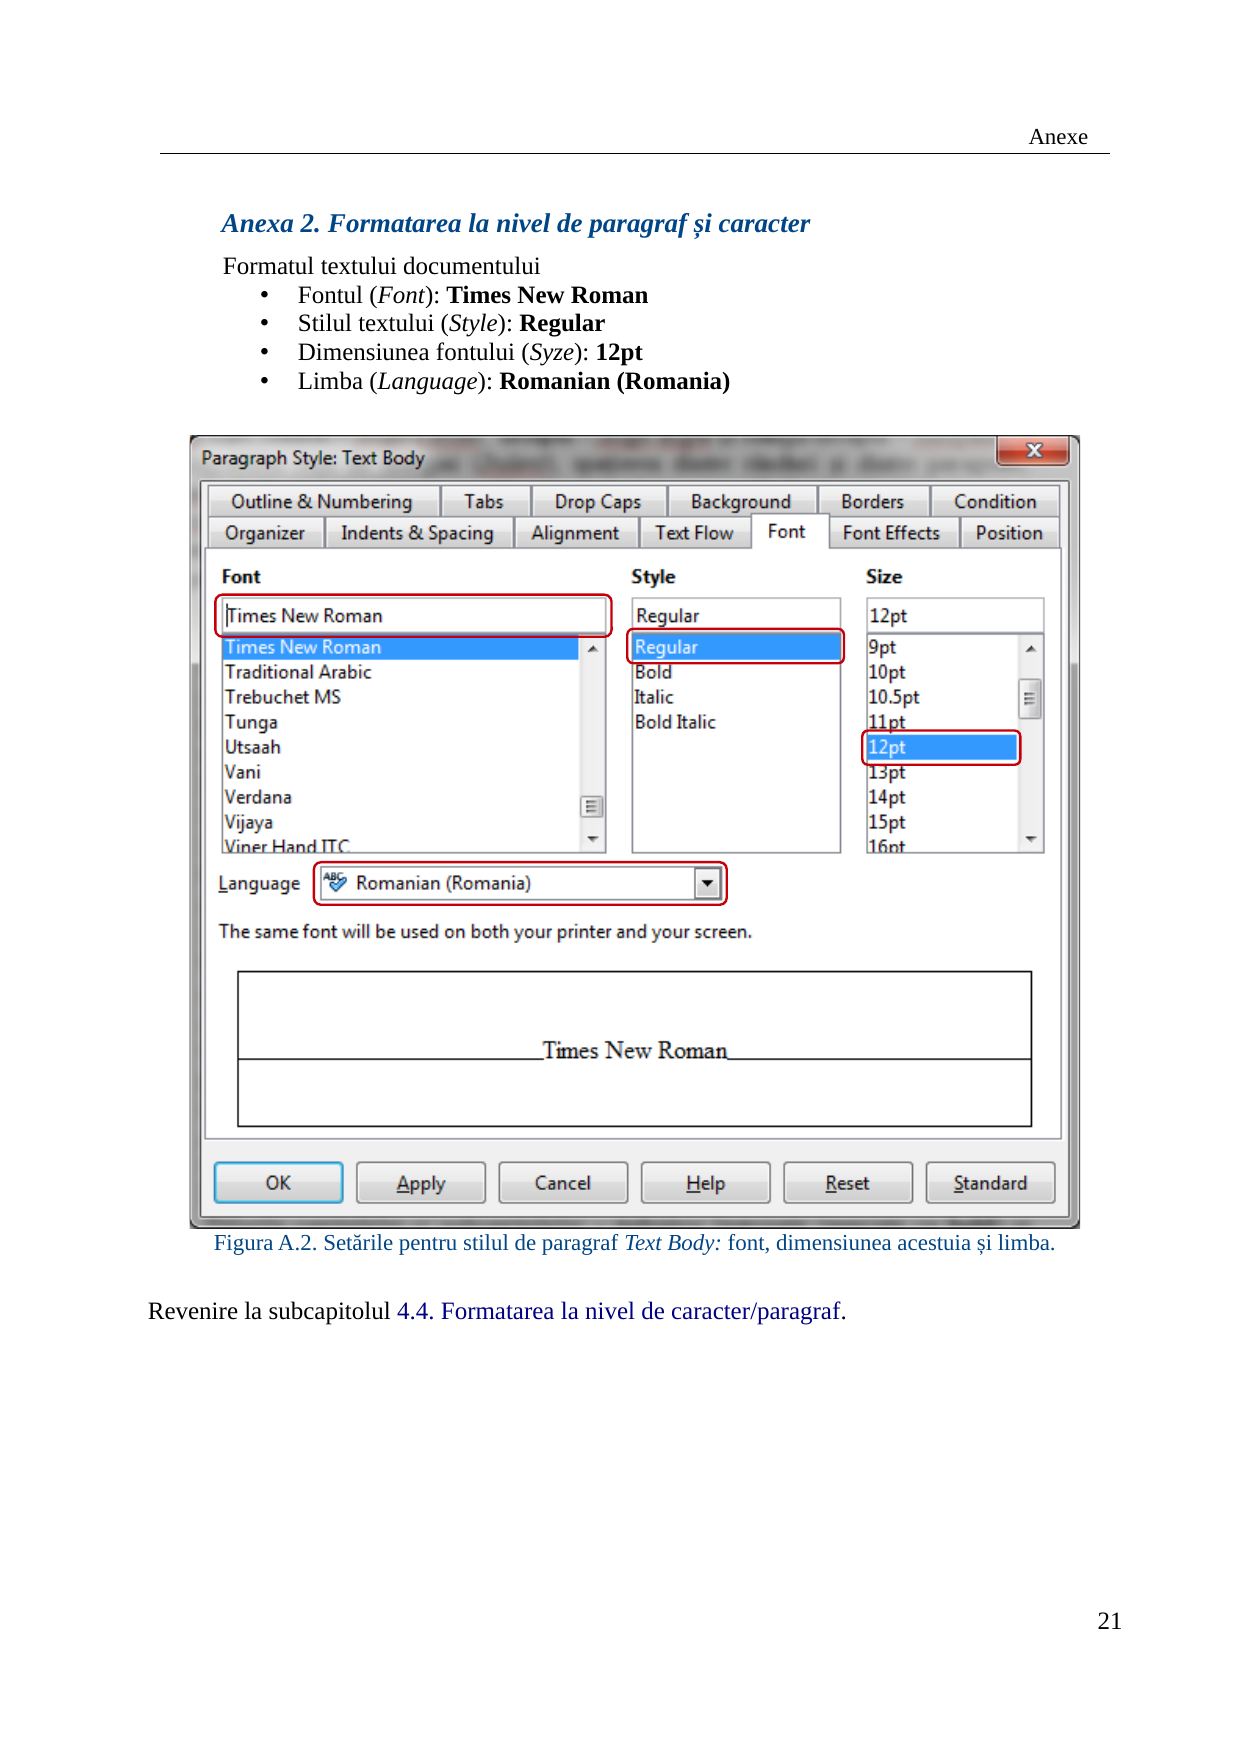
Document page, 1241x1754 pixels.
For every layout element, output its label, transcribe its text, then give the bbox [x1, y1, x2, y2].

picture [189, 435, 1080, 1229]
list Dimensiunea fontului (Syze): 12pt [260, 337, 1122, 366]
text Revenire la subcapitolul 4.4. Formatarea la nivel de caracter/paragraf. [148, 1296, 1122, 1324]
text Formatul textului documentului [223, 251, 1122, 280]
list Stilul textului (Style): Regular [260, 308, 1122, 337]
list Fontul (Font): Times New Roman [260, 280, 1122, 308]
subtitle Formatarea la nivel de paragraf și caracter [221, 207, 1122, 238]
list Limba (Language): Romanian (Romania) [260, 366, 1122, 395]
text Figura A.2. Setările pentru stilul de paragraf Text Body: font, dimensiunea acestuia și limba. [148, 435, 1122, 1255]
